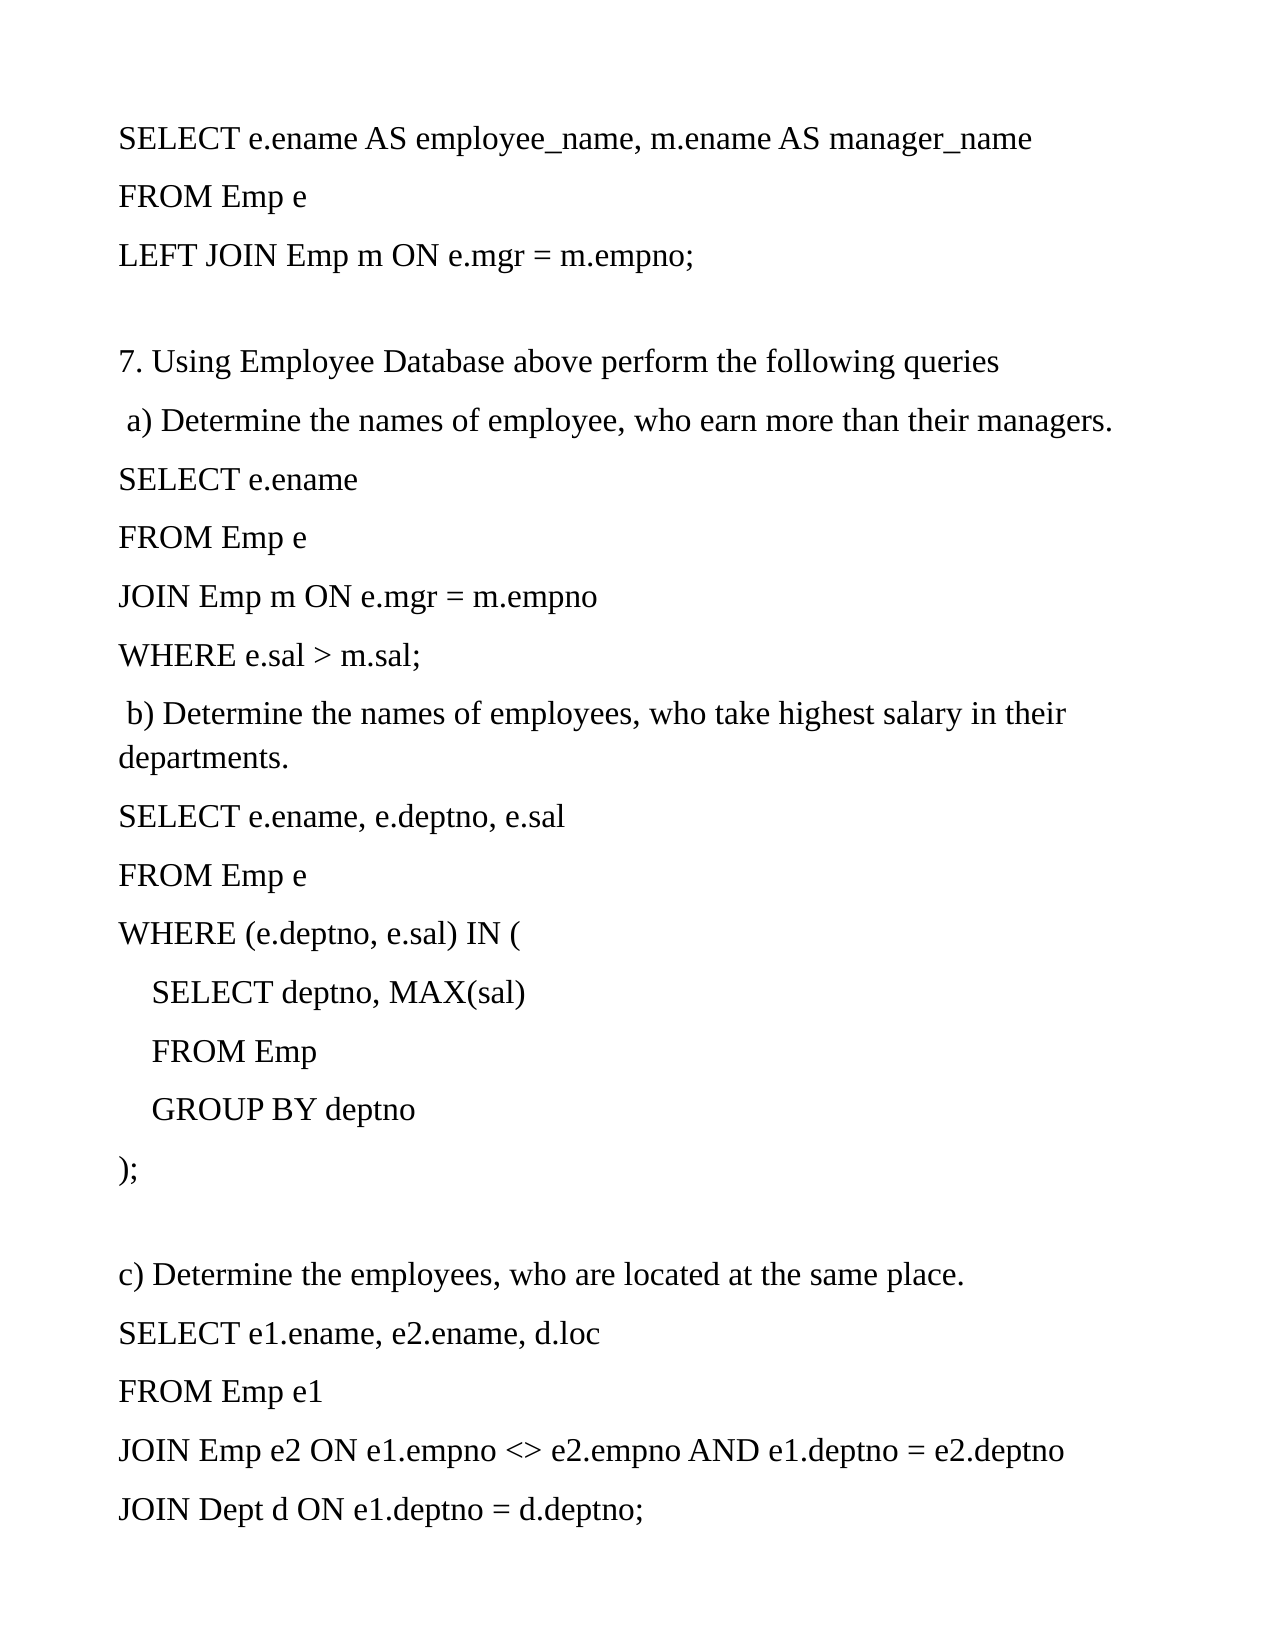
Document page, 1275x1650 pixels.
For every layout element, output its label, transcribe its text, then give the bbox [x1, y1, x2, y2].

text JOIN Dept d ON e1.deptno = d.deptno; [118, 1489, 1157, 1527]
text GROUP BY deptno [118, 1089, 1157, 1128]
text LEFT JOIN Emp m ON e.mgr = m.empno; [118, 235, 1157, 274]
text SELECT deptno, MAX(sal) [118, 972, 1157, 1011]
text c) Determine the employees, who are located at the same place. [118, 1254, 1157, 1293]
text WHERE e.sal > m.sal; [118, 635, 1157, 673]
text FROM Emp [118, 1031, 1157, 1069]
text SELECT e1.ename, e2.ename, d.loc [118, 1313, 1157, 1351]
text a) Determine the names of employee, who earn more than their managers. [118, 400, 1157, 439]
text FROM Emp e [118, 177, 1157, 215]
text JOIN Emp m ON e.mgr = m.empno [118, 576, 1157, 614]
text SELECT e.ename, e.deptno, e.sal [118, 796, 1157, 834]
text 7. Using Employee Database above perform the following queries [118, 342, 1157, 380]
text WHERE (e.deptno, e.sal) IN ( [118, 913, 1157, 952]
text ); [118, 1148, 1157, 1186]
text SELECT e.ename AS employee_name, m.ename AS manager_name [118, 118, 1157, 156]
text FROM Emp e [118, 518, 1157, 556]
text JOIN Emp e2 ON e1.empno <> e2.empno AND e1.deptno = e2.deptno [118, 1430, 1157, 1469]
text FROM Emp e1 [118, 1372, 1157, 1410]
text FROM Emp e [118, 855, 1157, 893]
text SELECT e.ename [118, 459, 1157, 497]
text b) Determine the names of employees, who take highest salary in their departments. [118, 693, 1157, 776]
